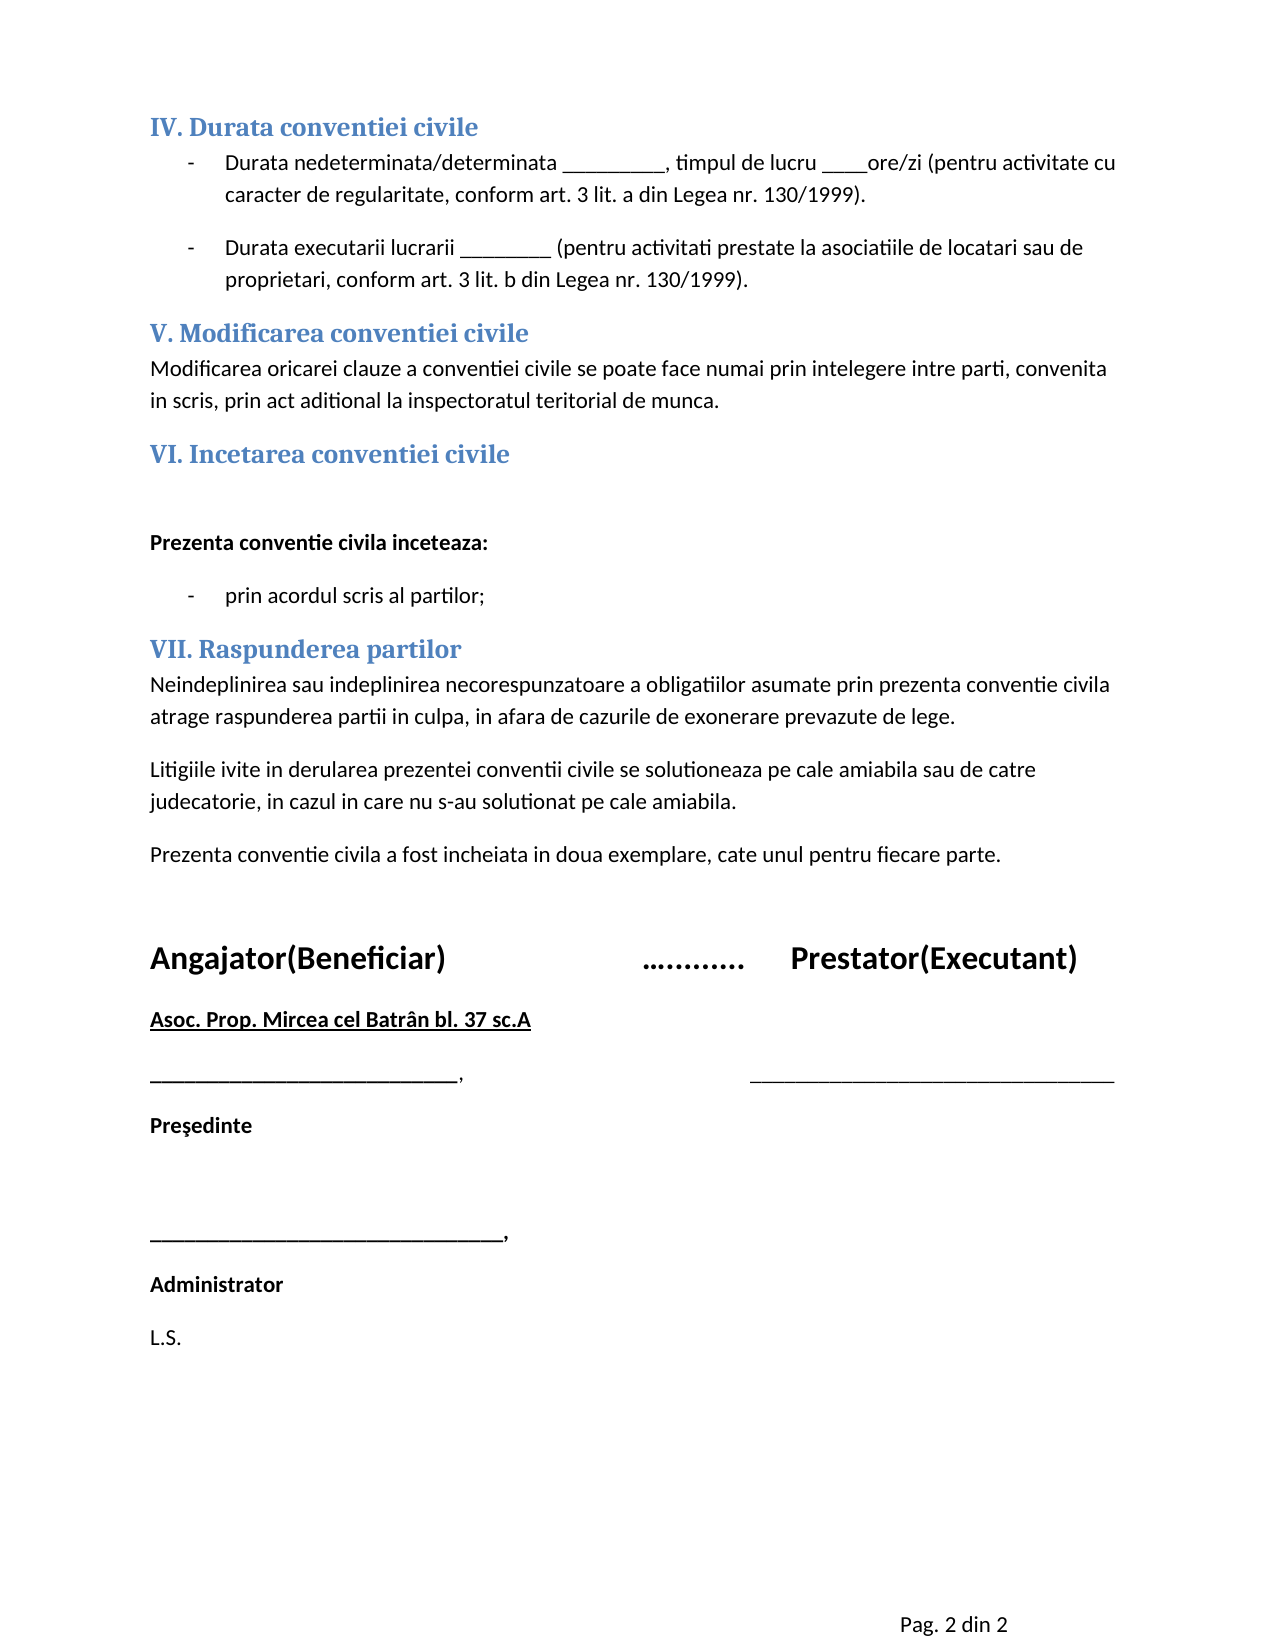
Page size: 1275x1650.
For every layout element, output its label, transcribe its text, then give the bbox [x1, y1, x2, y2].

text ___________________________, ________________________________ [150, 1058, 1125, 1086]
text Asoc. Prop. Mircea cel Batrân bl. 37 sc.A [150, 1005, 1125, 1033]
subtitle IV. Durata conventiei civile [150, 112, 1125, 143]
text Modificarea oricarei clauze a conventiei civile se poate face numai prin intelegere intre parti, convenita in scris, prin act aditional la inspectoratul teritorial de munca. [150, 354, 1125, 414]
subtitle VI. Incetarea conventiei civile [150, 439, 1125, 470]
subtitle V. Modificarea conventiei civile [150, 318, 1125, 349]
subtitle VII. Raspunderea partilor [150, 634, 1125, 665]
text Neindeplinirea sau indeplinirea necorespunzatoare a obligatiilor asumate prin prezenta conventie civila atrage raspunderea partii in culpa, in afara de cazurile de exonerare prevazute de lege. [150, 670, 1125, 730]
text Angajator(Beneficiar) …......... Prestator(Executant) [150, 937, 1125, 978]
text Prezenta conventie civila inceteaza: [150, 528, 1125, 556]
text Preşedinte [150, 1111, 1125, 1139]
text Administrator [150, 1270, 1125, 1298]
text Prezenta conventie civila a fost incheiata in doua exemplare, cate unul pentru fiecare parte. [150, 840, 1125, 868]
text L.S. [150, 1323, 1125, 1351]
list prin acordul scris al partilor; [187, 581, 1125, 609]
text _______________________________, [150, 1217, 1125, 1245]
text Litigiile ivite in derularea prezentei conventii civile se solutioneaza pe cale amiabila sau de catre judecatorie, in cazul in care nu s-au solutionat pe cale amiabila. [150, 755, 1125, 815]
list Durata nedeterminata/determinata _________, timpul de lucru ____ore/zi (pentru activitate cu caracter de regularitate, conform art. 3 lit. a din Legea nr. 130/1999). [187, 148, 1125, 208]
list Durata executarii lucrarii ________ (pentru activitati prestate la asociatiile de locatari sau de proprietari, conform art. 3 lit. b din Legea nr. 130/1999). [187, 233, 1125, 293]
